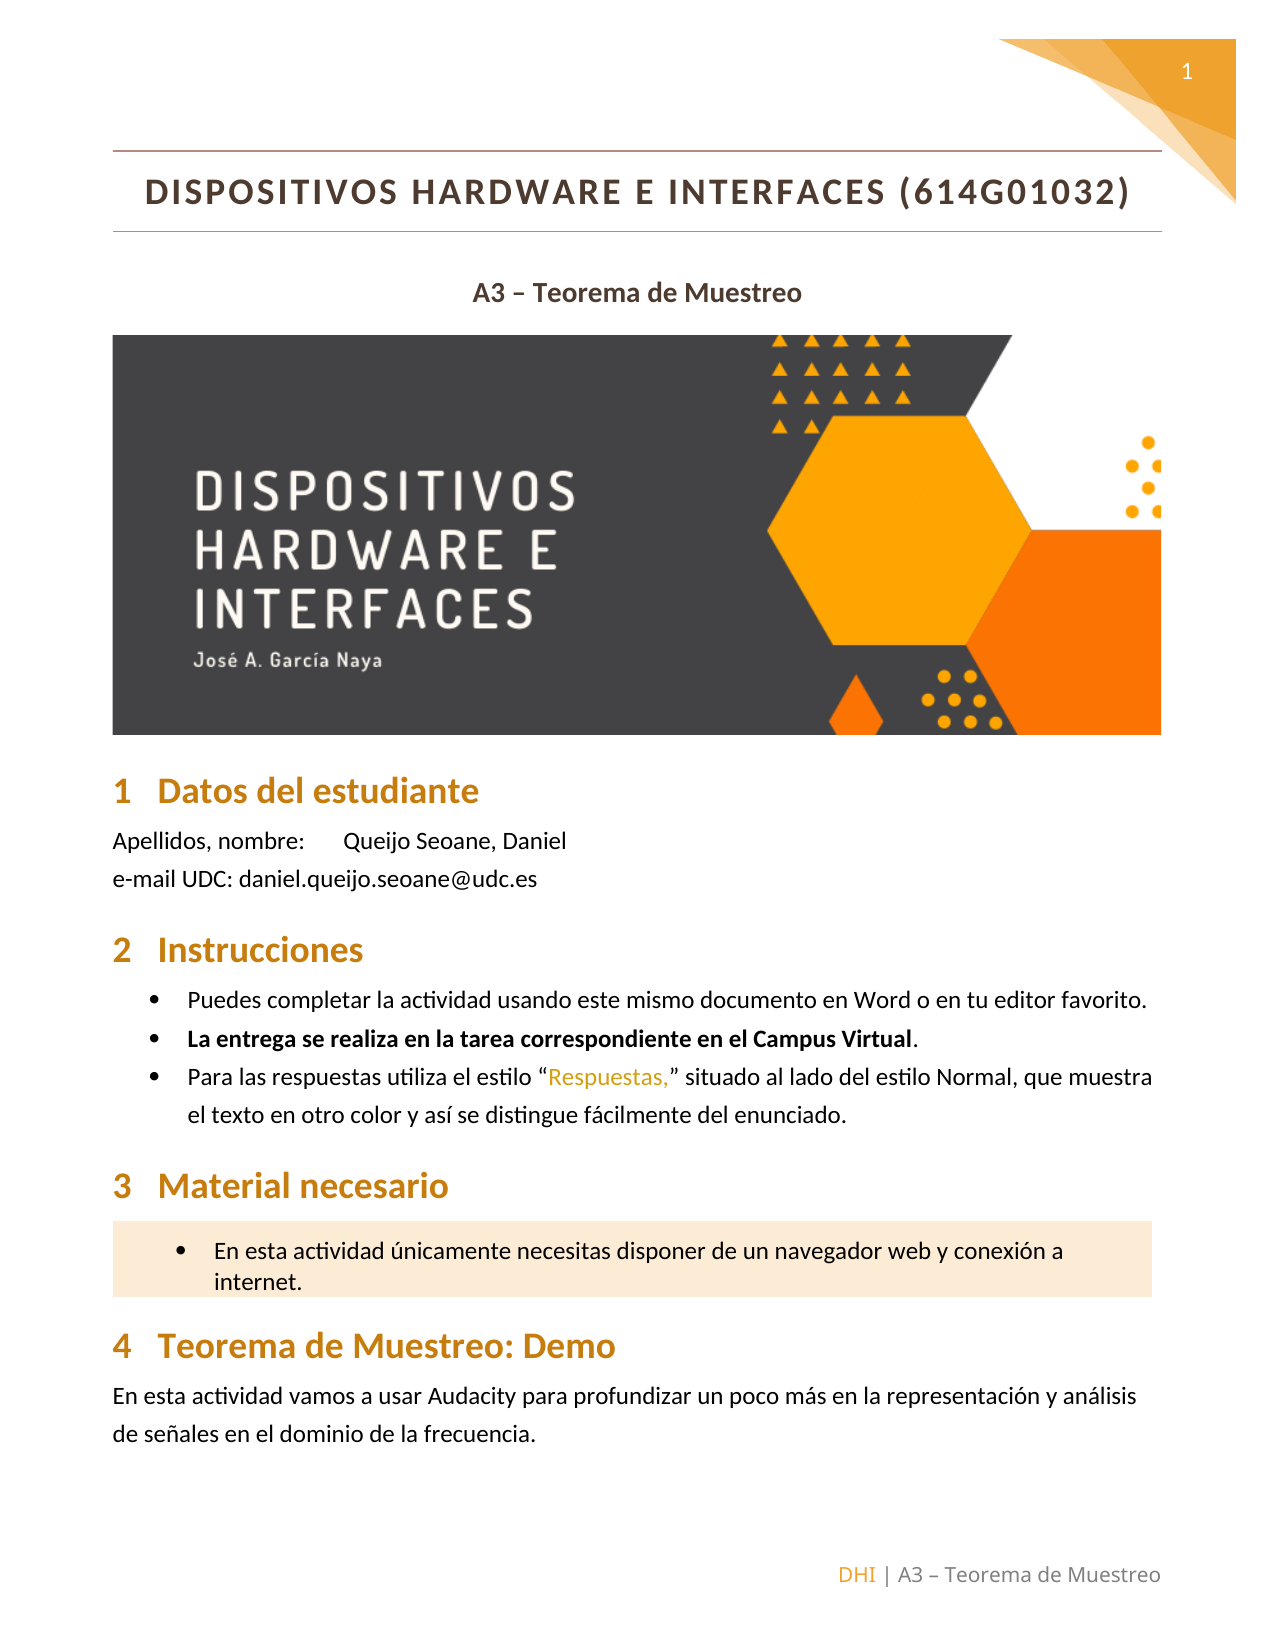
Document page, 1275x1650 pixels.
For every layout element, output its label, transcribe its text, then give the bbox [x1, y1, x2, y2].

subtitle A3 – Teorema de Muestreo [112, 274, 1162, 309]
picture [112, 335, 1162, 735]
subtitle Datos del estudiante [112, 767, 1162, 813]
picture [997, 39, 1236, 205]
subtitle Teorema de Muestreo: Demo [112, 1322, 1162, 1367]
subtitle Instrucciones [112, 926, 1162, 972]
list Puedes completar la actividad usando este mismo documento en Word o en tu editor favorito. [150, 985, 1162, 1015]
table_header [113, 1221, 176, 1297]
subtitle Material necesario [112, 1162, 1162, 1208]
list Para las respuestas utiliza el estilo “Respuestas,” situado al lado del estilo Normal, que muestra el texto en otro color y así se distingue fácilmente del enunciado. [150, 1061, 1162, 1129]
title Dispositivos Hardware e Interfaces (614G01032) [112, 151, 1162, 232]
text Apellidos, nombre: Queijo Seoane, Daniel e-mail UDC: daniel.queijo.seoane@udc.es [112, 825, 1162, 894]
list La entrega se realiza en la tarea correspondiente en el Campus Virtual. [150, 1023, 1162, 1053]
text En esta actividad vamos a usar Audacity para profundizar un poco más en la representación y análisis de señales en el dominio de la frecuencia. [112, 1380, 1162, 1448]
table_header En esta actividad únicamente necesitas disponer de un navegador web y conexión a internet. [176, 1221, 1152, 1297]
